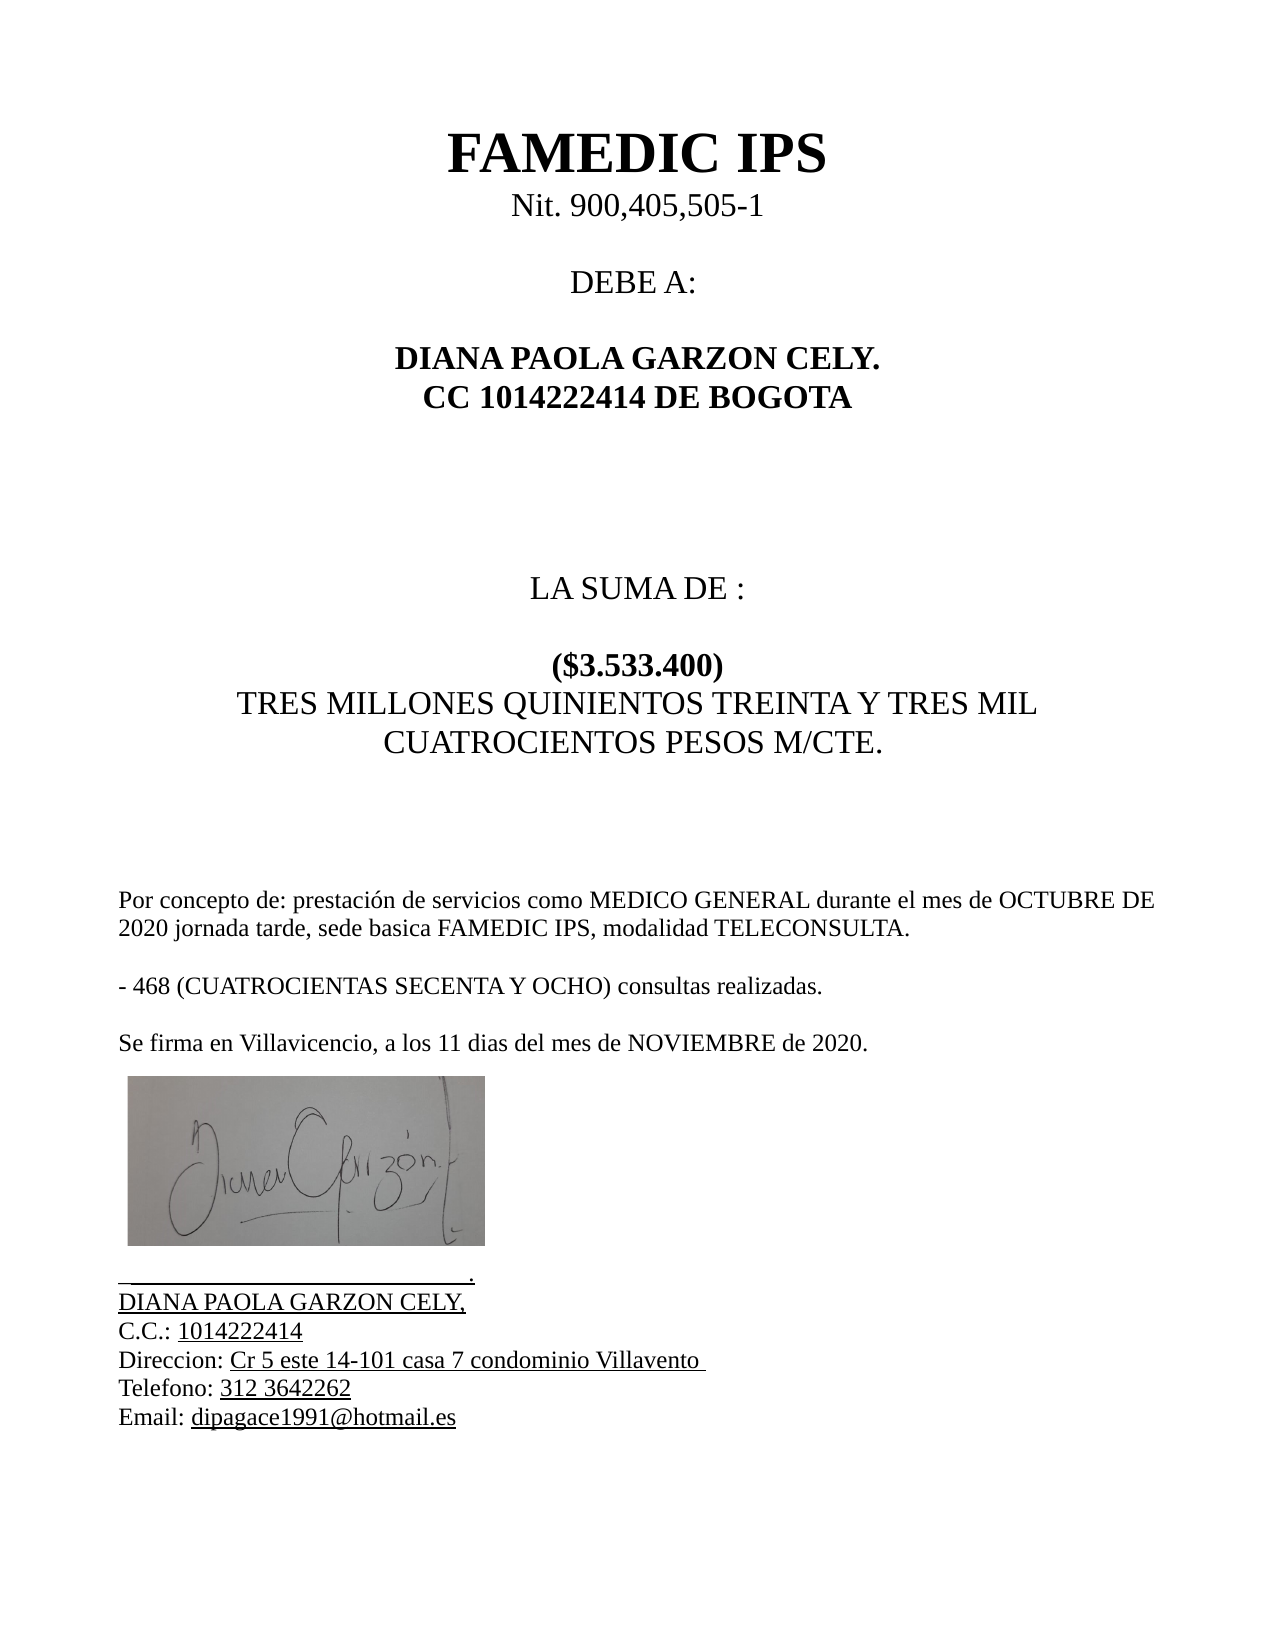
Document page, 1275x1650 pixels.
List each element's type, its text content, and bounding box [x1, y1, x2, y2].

text LA SUMA DE : [118, 568, 1157, 607]
text DIANA PAOLA GARZON CELY. [118, 338, 1157, 377]
text ($3.533.400) [118, 645, 1157, 683]
text Nit. 900,405,505-1 [118, 185, 1157, 223]
text Por concepto de: prestación de servicios como MEDICO GENERAL durante el mes de OCTUBRE DE 2020 jornada tarde, sede basica FAMEDIC IPS, modalidad TELECONSULTA. [118, 885, 1157, 942]
picture [127, 1076, 485, 1246]
text Direccion: Cr 5 este 14-101 casa 7 condominio Villavento [118, 1345, 1157, 1373]
text CC 1014222414 DE BOGOTA [118, 377, 1157, 415]
text - 468 (CUATROCIENTAS SECENTA Y OCHO) consultas realizadas. [118, 971, 1157, 1000]
text Se firma en Villavicencio, a los 11 dias del mes de NOVIEMBRE de 2020. [118, 1028, 1157, 1057]
text DIANA PAOLA GARZON CELY, [118, 1287, 1157, 1316]
text ____________________________. [118, 1258, 1157, 1287]
text Email: dipagace1991@hotmail.es [118, 1402, 1157, 1431]
text Telefono: 312 3642262 [118, 1373, 1157, 1402]
text FAMEDIC IPS [118, 118, 1157, 185]
text DEBE A: [118, 262, 1157, 300]
text TRES MILLONES QUINIENTOS TREINTA Y TRES MIL CUATROCIENTOS PESOS M/CTE. [118, 683, 1157, 760]
text C.C.: 1014222414 [118, 1316, 1157, 1345]
